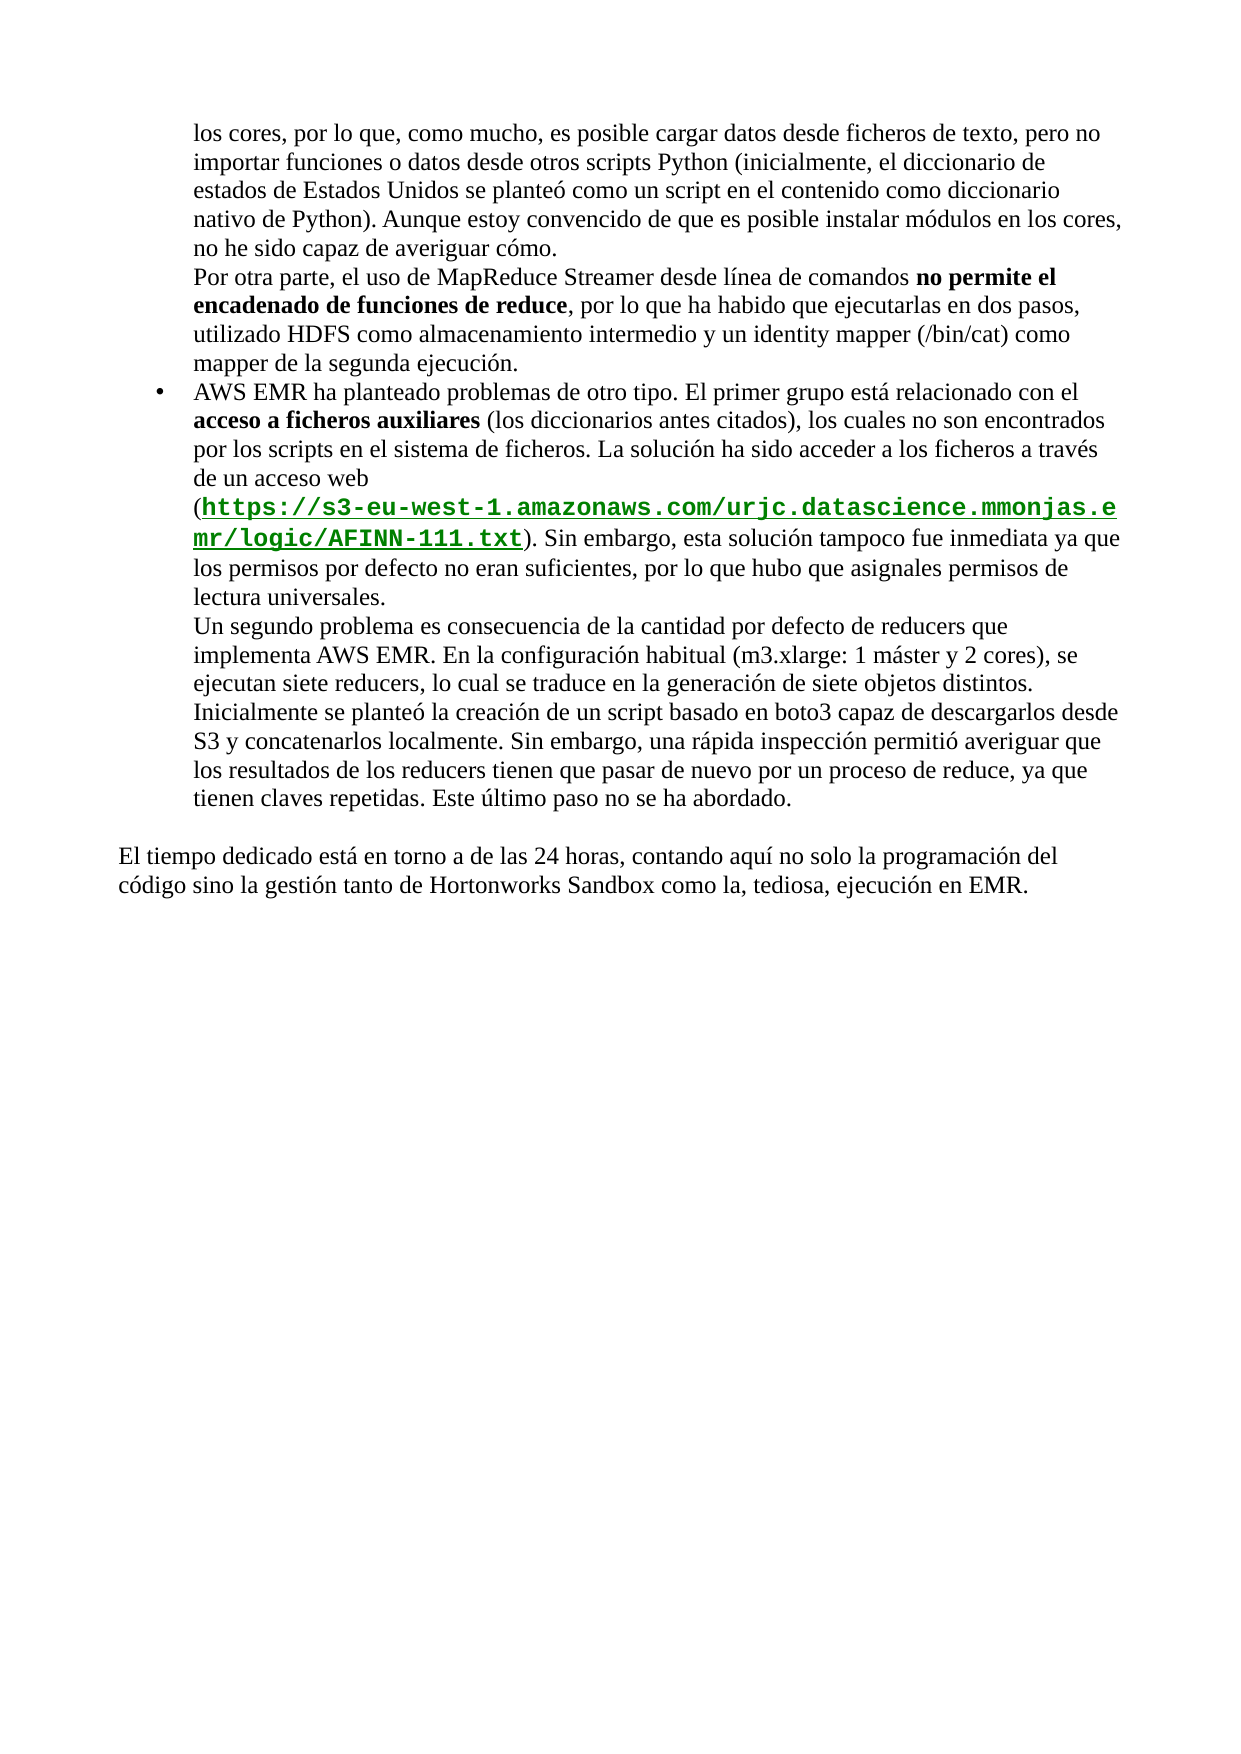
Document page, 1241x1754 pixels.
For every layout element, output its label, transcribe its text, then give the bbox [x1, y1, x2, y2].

list AWS EMR ha planteado problemas de otro tipo. El primer grupo está relacionado con el acceso a ficheros auxiliares (los diccionarios antes citados), los cuales no son encontrados por los scripts en el sistema de ficheros. La solución ha sido acceder a los ficheros a través de un acceso web (https://s3-eu-west-1.amazonaws.com/urjc.datascience.mmonjas.emr/logic/AFINN-111.txt). Sin embargo, esta solución tampoco fue inmediata ya que los permisos por defecto no eran suficientes, por lo que hubo que asignales permisos de lectura universales. Un segundo problema es consecuencia de la cantidad por defecto de reducers que implementa AWS EMR. En la configuración habitual (m3.xlarge: 1 máster y 2 cores), se ejecutan siete reducers, lo cual se traduce en la generación de siete objetos distintos. Inicialmente se planteó la creación de un script basado en boto3 capaz de descargarlos desde S3 y concatenarlos localmente. Sin embargo, una rápida inspección permitió averiguar que los resultados de los reducers tienen que pasar de nuevo por un proceso de reduce, ya que tienen claves repetidas. Este último paso no se ha abordado. [156, 377, 1122, 812]
list los cores, por lo que, como mucho, es posible cargar datos desde ficheros de texto, pero no importar funciones o datos desde otros scripts Python (inicialmente, el diccionario de estados de Estados Unidos se planteó como un script en el contenido como diccionario nativo de Python). Aunque estoy convencido de que es posible instalar módulos en los cores, no he sido capaz de averiguar cómo. Por otra parte, el uso de MapReduce Streamer desde línea de comandos no permite el encadenado de funciones de reduce, por lo que ha habido que ejecutarlas en dos pasos, utilizado HDFS como almacenamiento intermedio y un identity mapper (/bin/cat) como mapper de la segunda ejecución. [156, 118, 1122, 377]
text El tiempo dedicado está en torno a de las 24 horas, contando aquí no solo la programación del código sino la gestión tanto de Hortonworks Sandbox como la, tediosa, ejecución en EMR. [118, 841, 1122, 898]
